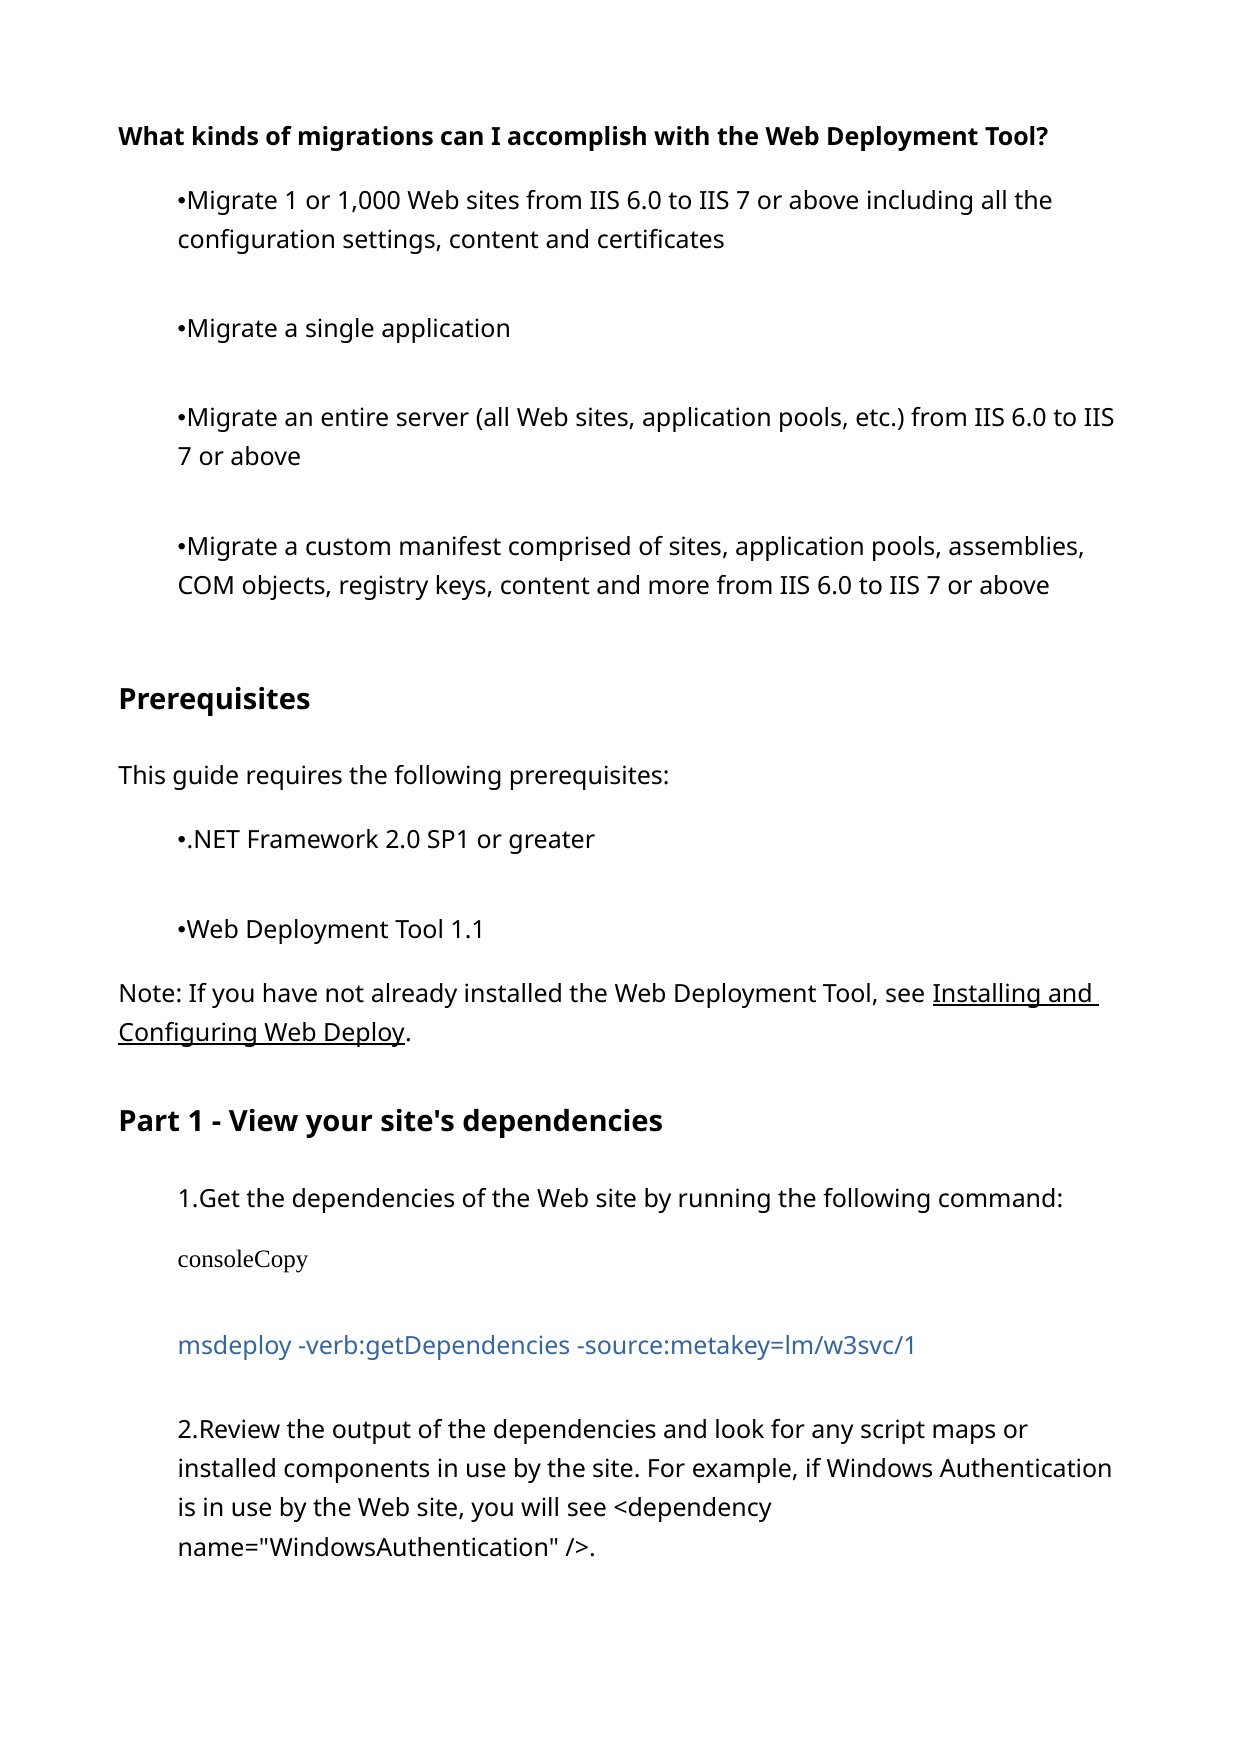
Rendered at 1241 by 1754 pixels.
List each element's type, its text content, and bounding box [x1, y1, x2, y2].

text What kinds of migrations can I accomplish with the Web Deployment Tool? [118, 118, 1122, 152]
list .NET Framework 2.0 SP1 or greater [118, 822, 1122, 856]
subtitle Prerequisites [118, 678, 1122, 718]
text Note: If you have not already installed the Web Deployment Tool, see Installing and Configuring Web Deploy. [118, 976, 1122, 1049]
list Migrate a single application [118, 311, 1122, 345]
list Review the output of the dependencies and look for any script maps or installed components in use by the site. For example, if Windows Authentication is in use by the Web site, you will see <dependency name="WindowsAuthentication" />. [118, 1412, 1122, 1563]
list consoleCopy [118, 1244, 1122, 1273]
list Migrate a custom manifest comprised of sites, application pools, assemblies, COM objects, registry keys, content and more from IIS 6.0 to IIS 7 or above [118, 528, 1122, 601]
list Migrate 1 or 1,000 Web sites from IIS 6.0 to IIS 7 or above including all the configuration settings, content and certificates [118, 182, 1122, 256]
list Get the dependencies of the Web site by running the following command: [118, 1180, 1122, 1214]
list msdeploy -verb:getDependencies -source:metakey=lm/w3svc/1 [118, 1328, 1122, 1362]
subtitle Part 1 - View your site's dependencies [118, 1101, 1122, 1140]
list Web Deployment Tool 1.1 [118, 911, 1122, 945]
text This guide requires the following prerequisites: [118, 758, 1122, 792]
list Migrate an entire server (all Web sites, application pools, etc.) from IIS 6.0 to IIS 7 or above [118, 400, 1122, 473]
